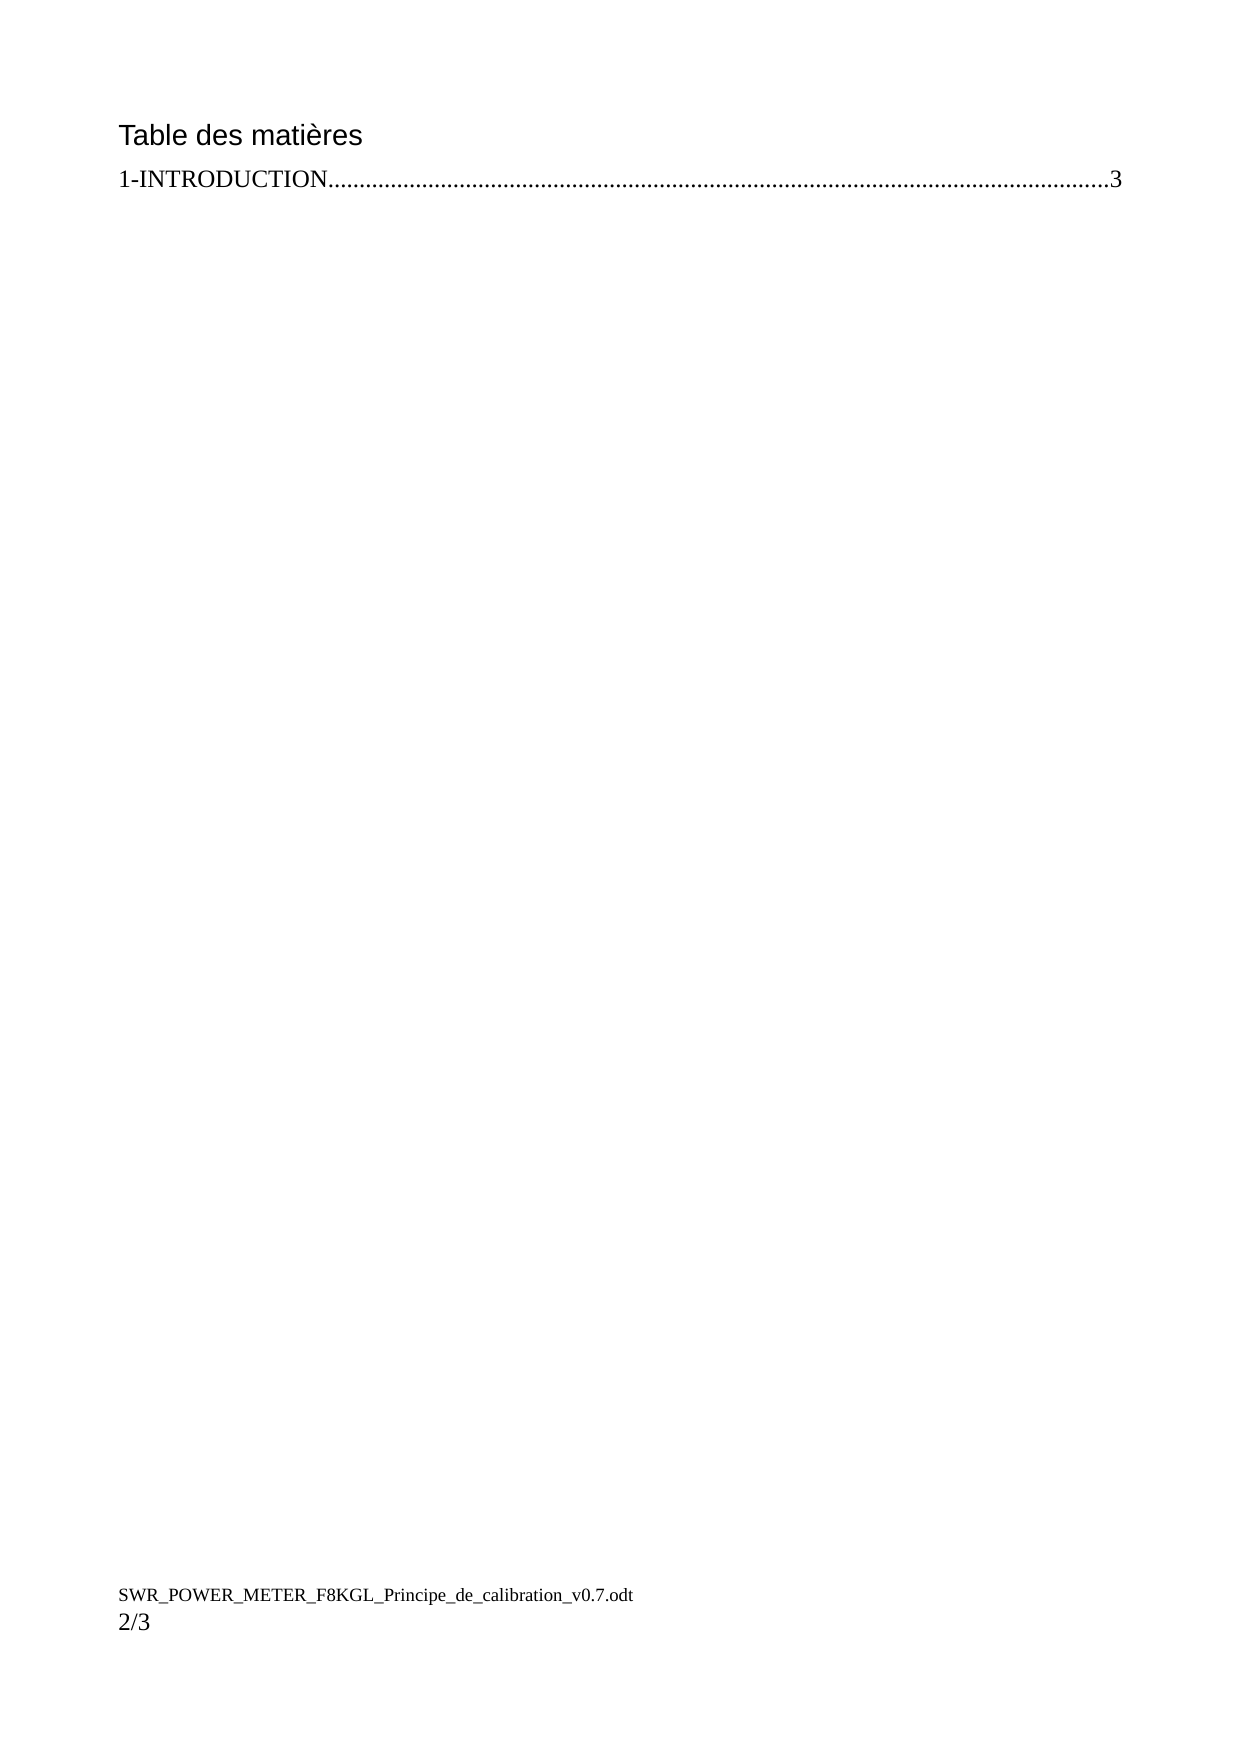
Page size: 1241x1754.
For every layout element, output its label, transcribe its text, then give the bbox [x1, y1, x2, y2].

subtitle Table des matières [118, 118, 1122, 152]
text 1-INTRODUCTION 3 [118, 164, 1122, 193]
